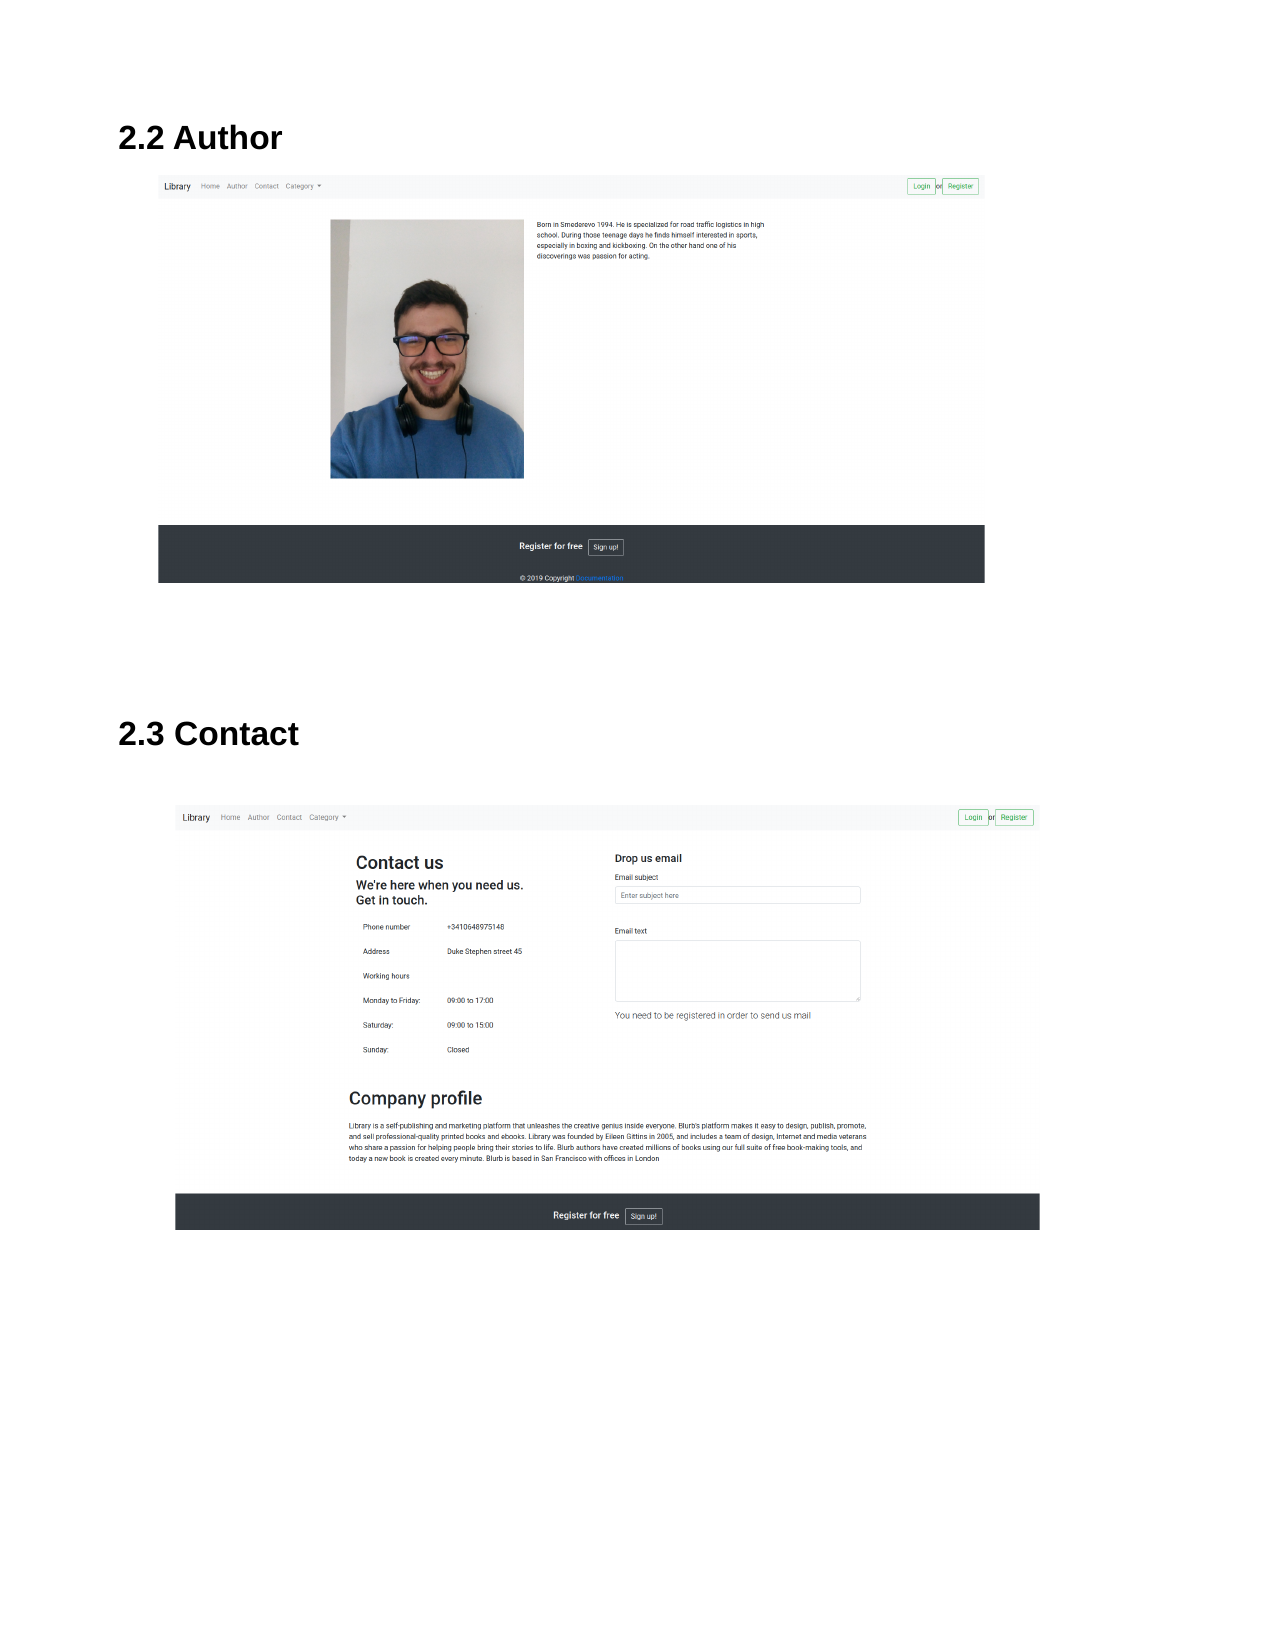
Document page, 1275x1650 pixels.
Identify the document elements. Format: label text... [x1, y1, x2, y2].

picture [175, 805, 1040, 1230]
subtitle 2.3 Contact [118, 714, 1157, 752]
picture [158, 175, 985, 583]
subtitle 2.2 Author [118, 118, 1157, 157]
